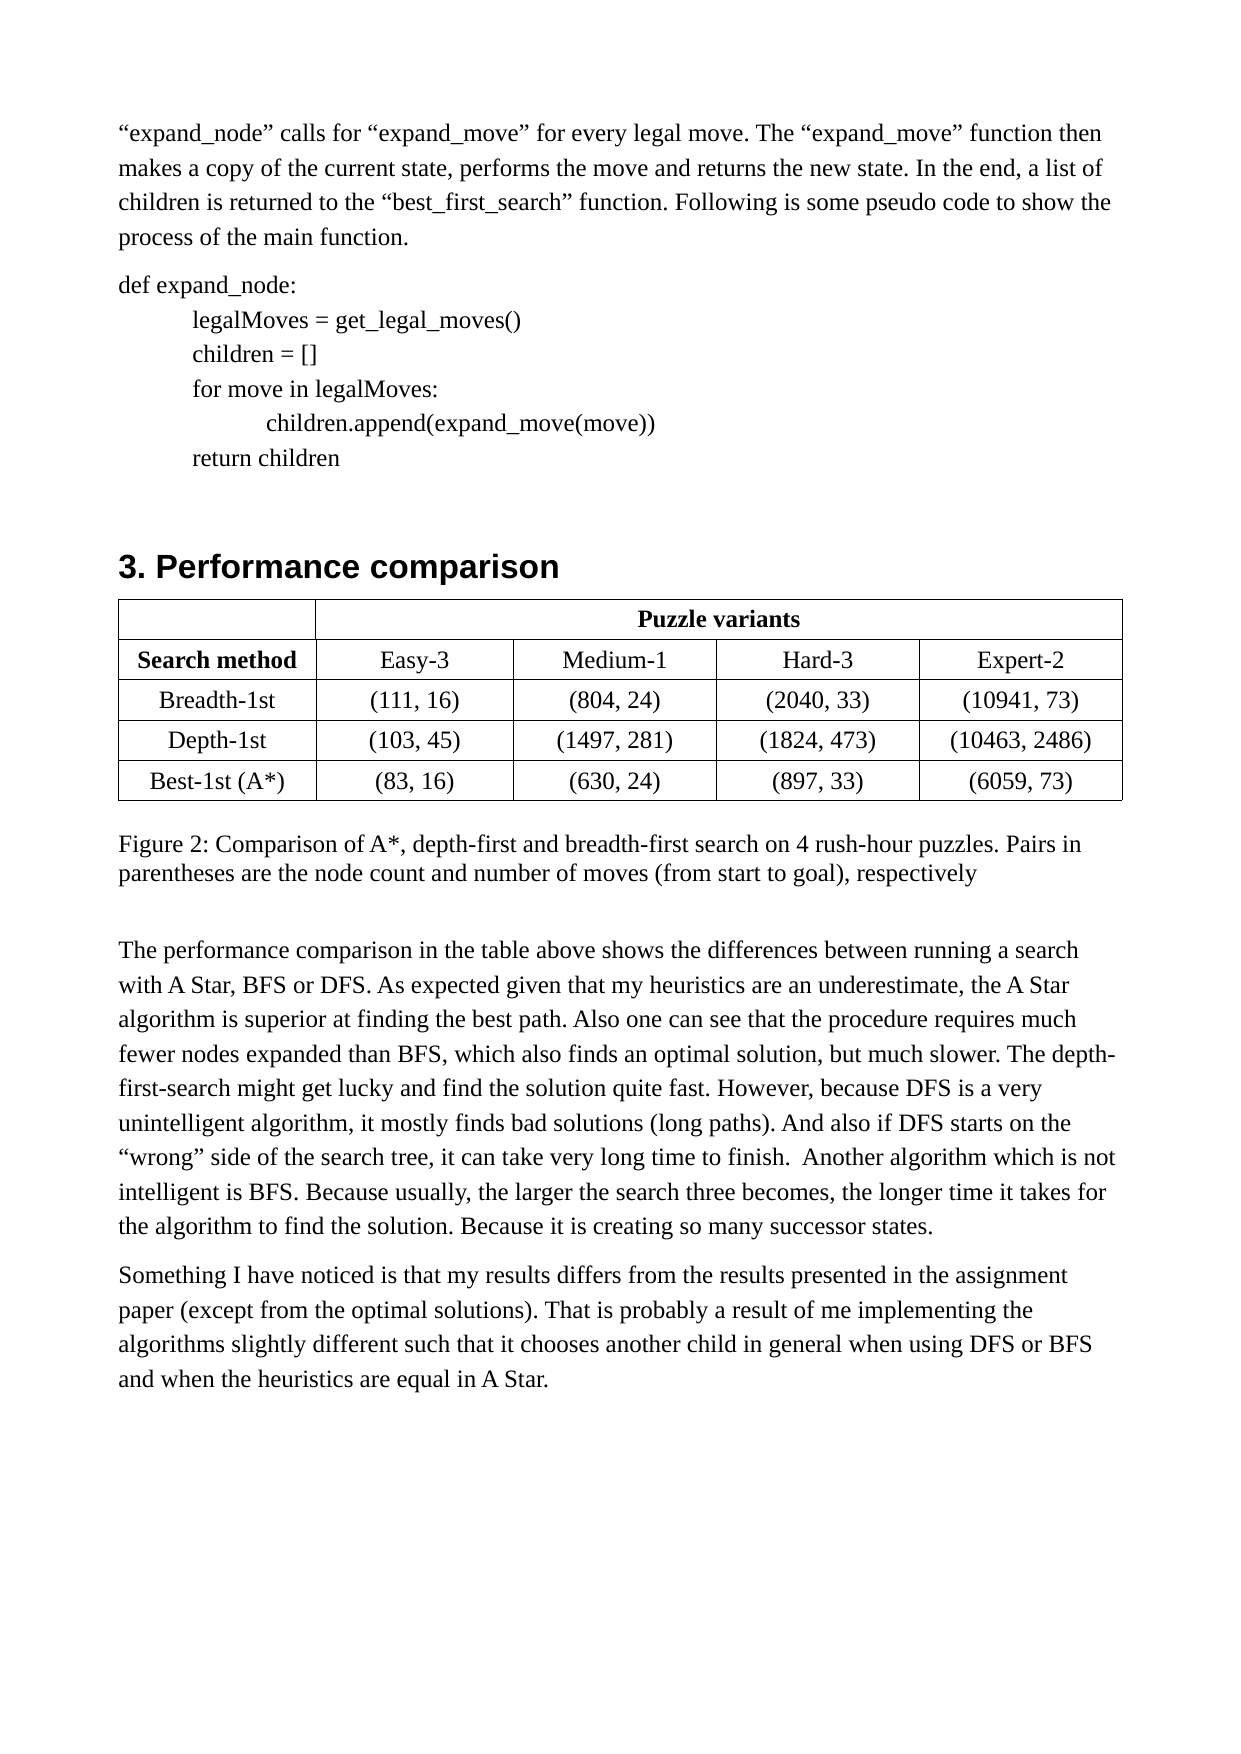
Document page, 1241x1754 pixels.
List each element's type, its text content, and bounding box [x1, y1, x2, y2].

table_cell (2040, 33) [717, 680, 919, 719]
table_cell (10941, 73) [920, 680, 1122, 719]
text Figure 2: Comparison of A*, depth-first and breadth-first search on 4 rush-hour puzzles. Pairs in parentheses are the node count and number of moves (from start to goal), respectively [118, 829, 1122, 887]
table_cell (804, 24) [514, 680, 716, 719]
table_cell (1824, 473) [717, 721, 919, 760]
table_cell (897, 33) [717, 761, 919, 800]
text The performance comparison in the table above shows the differences between running a search with A Star, BFS or DFS. As expected given that my heuristics are an underestimate, the A Star algorithm is superior at finding the best path. Also one can see that the procedure requires much fewer nodes expanded than BFS, which also finds an optimal solution, but much slower. The depth-first-search might get lucky and find the solution quite fast. However, because DFS is a very unintelligent algorithm, it mostly finds bad solutions (long paths). And also if DFS starts on the “wrong” side of the search tree, it can take very long time to finish. Another algorithm which is not intelligent is BFS. Because usually, the larger the search three becomes, the longer time it takes for the algorithm to find the solution. Because it is creating so many successor states. [118, 936, 1122, 1240]
table_cell (6059, 73) [920, 761, 1122, 800]
table_cell Breadth-1st [119, 680, 316, 719]
table_cell (10463, 2486) [920, 721, 1122, 760]
table_cell Depth-1st [119, 721, 316, 760]
table_header Expert-2 [920, 640, 1122, 679]
subtitle 3. Performance comparison [118, 547, 1122, 586]
table_header [119, 600, 315, 639]
table_cell (1497, 281) [514, 721, 716, 760]
table_cell (630, 24) [514, 761, 716, 800]
table_header Puzzle variants [316, 600, 1122, 639]
table_cell (83, 16) [317, 761, 513, 800]
table_cell (103, 45) [317, 721, 513, 760]
table_header Search method [119, 640, 316, 679]
text Something I have noticed is that my results differs from the results presented in the assignment paper (except from the optimal solutions). That is probably a result of me implementing the algorithms slightly different such that it chooses another child in general when using DFS or BFS and when the heuristics are equal in A Star. [118, 1261, 1122, 1393]
text def expand_node: legalMoves = get_legal_moves() children = [] for move in legalMoves: children.append(expand_move(move)) return children [118, 271, 1122, 506]
table_header Easy-3 [317, 640, 513, 679]
table_cell (111, 16) [317, 680, 513, 719]
text “expand_node” calls for “expand_move” for every legal move. The “expand_move” function then makes a copy of the current state, performs the move and returns the new state. In the end, a list of children is returned to the “best_first_search” function. Following is some pseudo code to show the process of the main function. [118, 118, 1122, 250]
table_header Medium-1 [514, 640, 716, 679]
table_cell Best-1st (A*) [119, 761, 316, 800]
table_header Hard-3 [717, 640, 919, 679]
